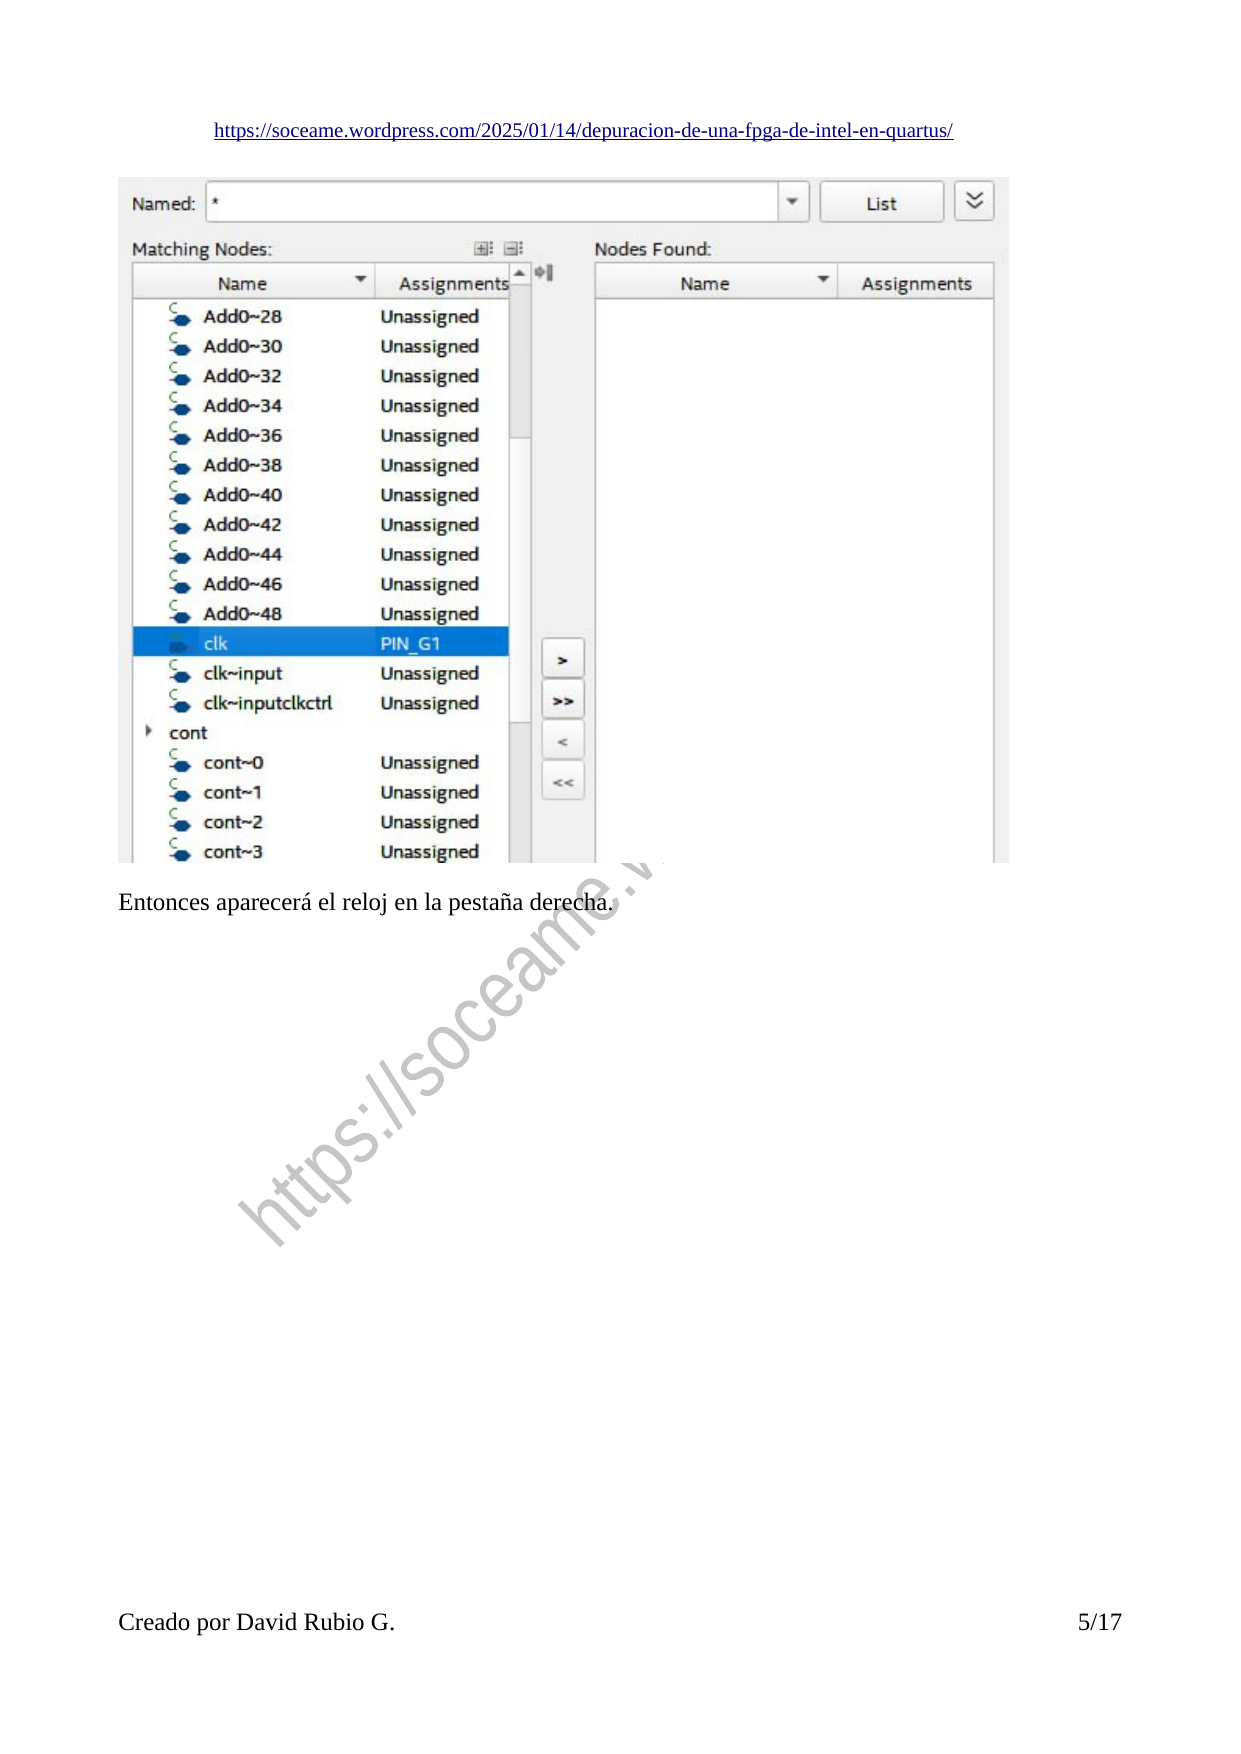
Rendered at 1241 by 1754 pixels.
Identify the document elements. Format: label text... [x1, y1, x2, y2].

text Entonces aparecerá el reloj en la pestaña derecha. [594, 887, 1122, 916]
picture [118, 177, 1009, 863]
text Entonces aparecerá el reloj en la pestaña derecha. [118, 887, 590, 916]
